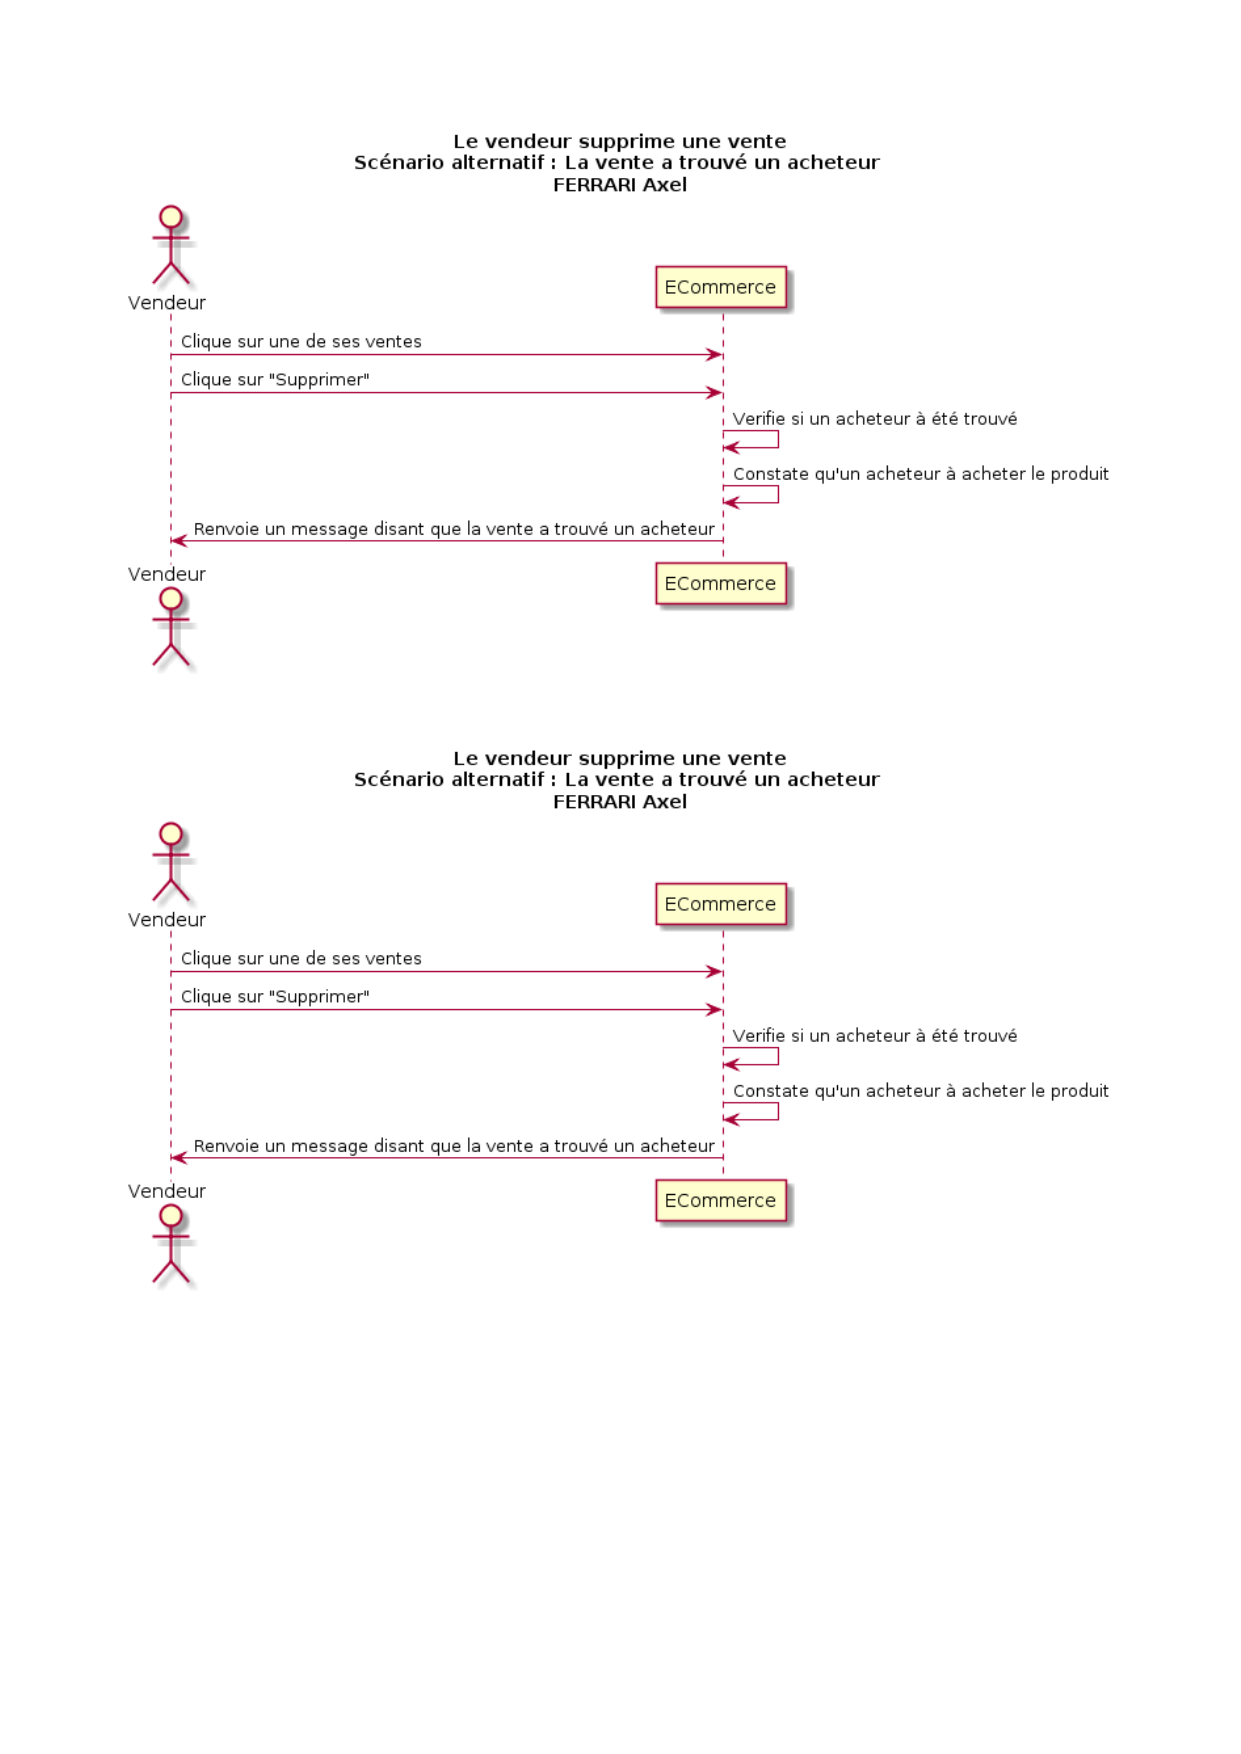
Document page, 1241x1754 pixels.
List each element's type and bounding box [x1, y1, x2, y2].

picture [118, 735, 1123, 1295]
picture [118, 118, 1123, 678]
